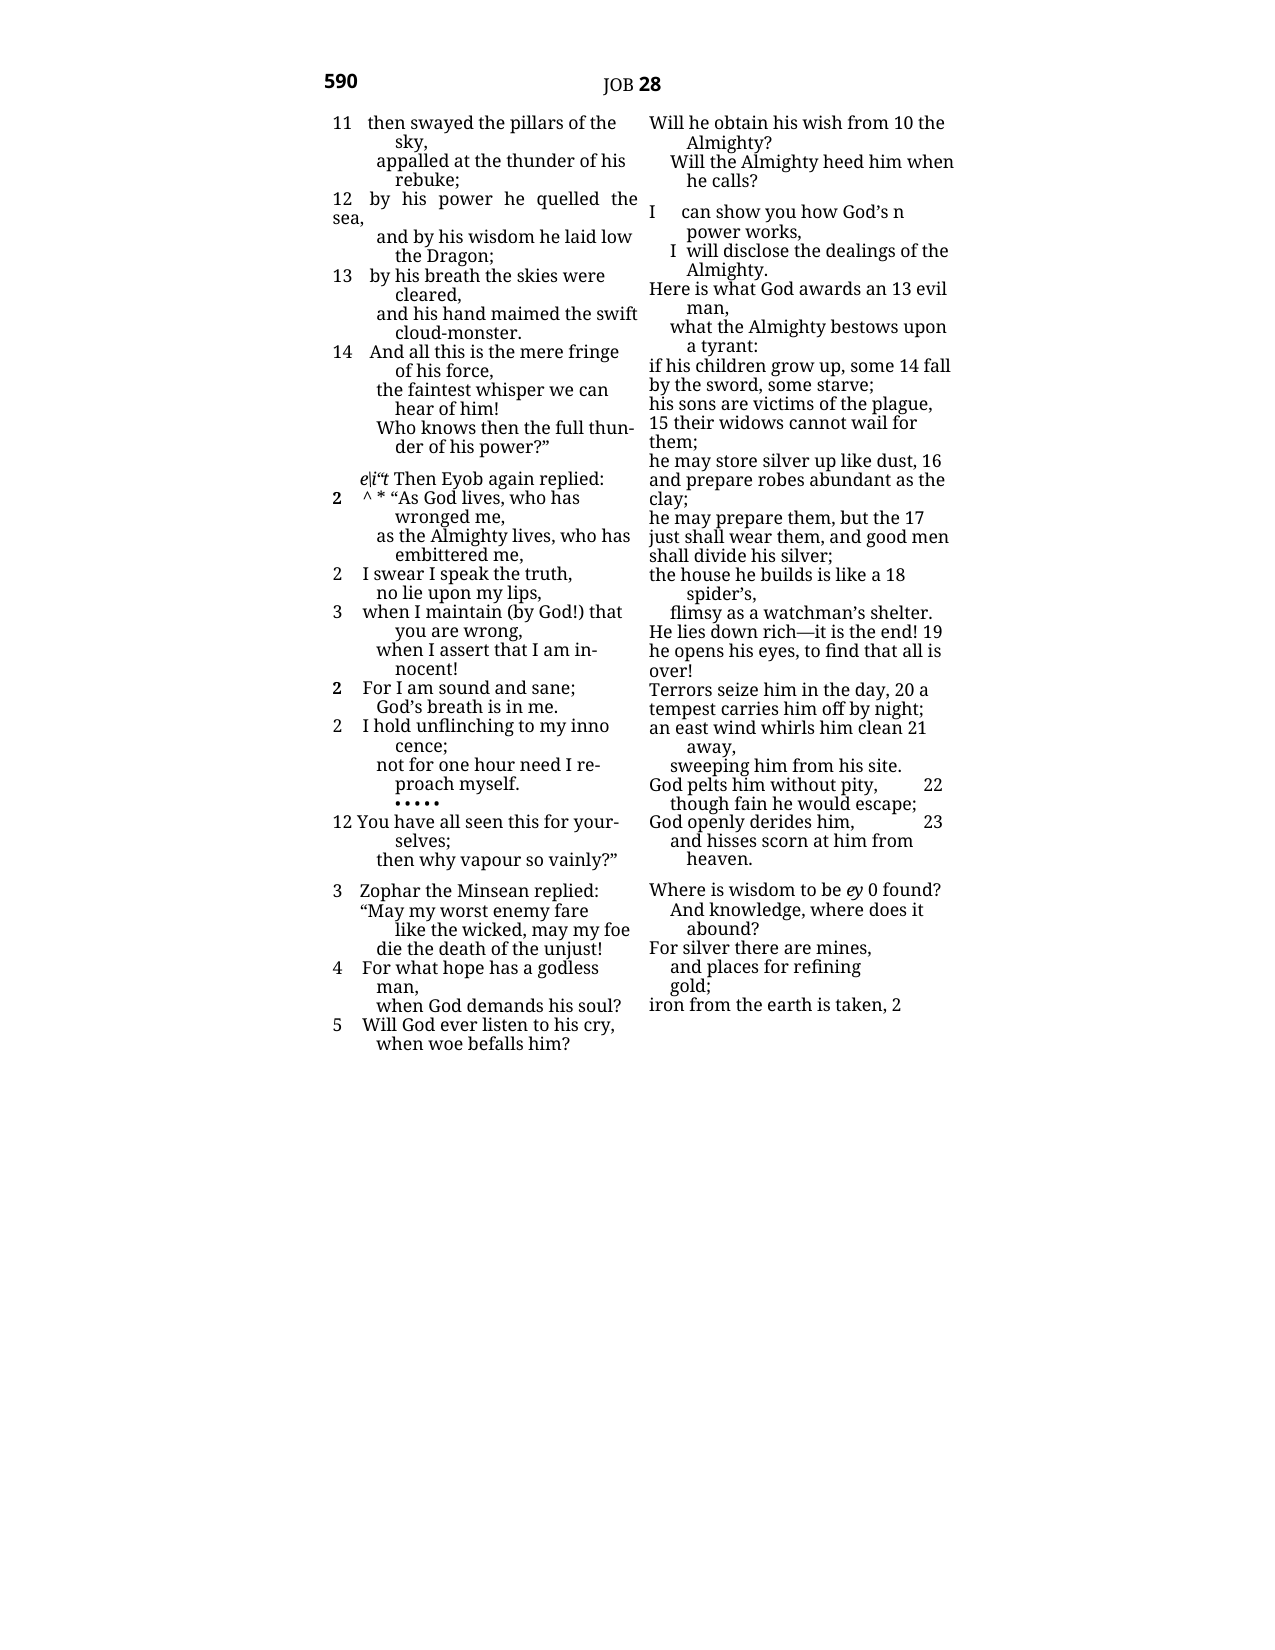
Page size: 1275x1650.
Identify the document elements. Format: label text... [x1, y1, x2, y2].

text then why vapour so vainly?” [376, 851, 638, 870]
text God pelts him without pity, 22 [649, 776, 955, 795]
text the faintest whisper we can hear of him! [376, 381, 638, 419]
list will disclose the dealings of the Almighty. [670, 242, 955, 281]
text not for one hour need I re­proach myself. [376, 756, 638, 794]
text what the Almighty bestows upon a tyrant: [670, 319, 955, 357]
list For what hope has a godless [332, 959, 638, 978]
text of his force, [376, 362, 638, 381]
text like the wicked, may my foe die the death of the unjust! [376, 921, 638, 959]
text when woe befalls him? [376, 1035, 638, 1054]
list Zophar the Minsean replied: “May my worst enemy fare [332, 883, 638, 921]
text He lies down rich—it is the end! 19 he opens his eyes, to find that all is over! [649, 624, 955, 681]
list I swear I speak the truth, [332, 565, 638, 584]
text sky, [376, 133, 638, 152]
text • • • • • [376, 794, 638, 813]
text Will he obtain his wish from 10 the Almighty? [649, 114, 955, 153]
text 12 You have all seen this for your­selves; [332, 813, 638, 851]
list by his power he quelled the sea, [332, 191, 638, 229]
text though fain he would escape; [670, 795, 955, 814]
text Terrors seize him in the day, 20 a tempest carries him off by night; [649, 681, 955, 719]
list I hold unflinching to my inno­ [332, 718, 638, 737]
text when I assert that I am in­nocent! [376, 641, 638, 679]
list can show you how God’s n power works, [649, 203, 955, 242]
text God openly derides him, 23 [649, 814, 955, 833]
text man, [376, 978, 638, 997]
text wronged me, [376, 508, 638, 527]
text cence; [376, 737, 638, 756]
text he may store silver up like dust, 16 and prepare robes abundant as the clay; [649, 452, 955, 509]
text no lie upon my lips, [376, 584, 638, 603]
subtitle JOB 28 [323, 76, 942, 96]
text 590 [324, 73, 358, 93]
text and by his wisdom he laid low the Dragon; [376, 229, 638, 267]
text appalled at the thunder of his rebuke; [376, 152, 638, 191]
list Will God ever listen to his cry, [332, 1016, 638, 1035]
text And knowledge, where does it abound? [670, 901, 955, 939]
text Where is wisdom to be ey 0 found? [649, 882, 955, 901]
text the house he builds is like a 18 spider’s, [649, 566, 955, 604]
list For I am sound and sane; [332, 679, 638, 699]
text e\i“t Then Eyob again replied: [359, 470, 638, 489]
text an east wind whirls him clean 21 away, [649, 719, 955, 757]
text iron from the earth is taken, 2 [649, 996, 955, 1015]
text and his hand maimed the swift cloud-monster. [376, 305, 638, 343]
text his sons are victims of the plague, 15 their widows cannot wail for them; [649, 395, 955, 452]
text when God demands his soul? [376, 997, 638, 1016]
text For silver there are mines, and places for refining gold; [649, 939, 898, 996]
text if his children grow up, some 14 fall by the sword, some starve; [649, 357, 955, 395]
text and hisses scorn at him from heaven. [670, 833, 955, 869]
text cleared, [376, 286, 638, 305]
text you are wrong, [376, 622, 638, 641]
list ^ * “As God lives, who has [332, 489, 638, 508]
list And all this is the mere fringe [332, 343, 638, 362]
text Will the Almighty heed him when he calls? [670, 153, 955, 191]
text Who knows then the full thun­der of his power?” [376, 419, 638, 457]
text as the Almighty lives, who has embittered me, [376, 527, 638, 565]
text flimsy as a watchman’s shelter. [670, 604, 955, 624]
text sweeping him from his site. [670, 757, 955, 776]
list by his breath the skies were [332, 267, 638, 286]
text God’s breath is in me. [376, 699, 638, 718]
list when I maintain (by God!) that [332, 603, 638, 622]
text Here is what God awards an 13 evil man, [649, 281, 955, 319]
list then swayed the pillars of the [332, 114, 638, 133]
text he may prepare them, but the 17 just shall wear them, and good men shall divide his silver; [649, 509, 955, 566]
